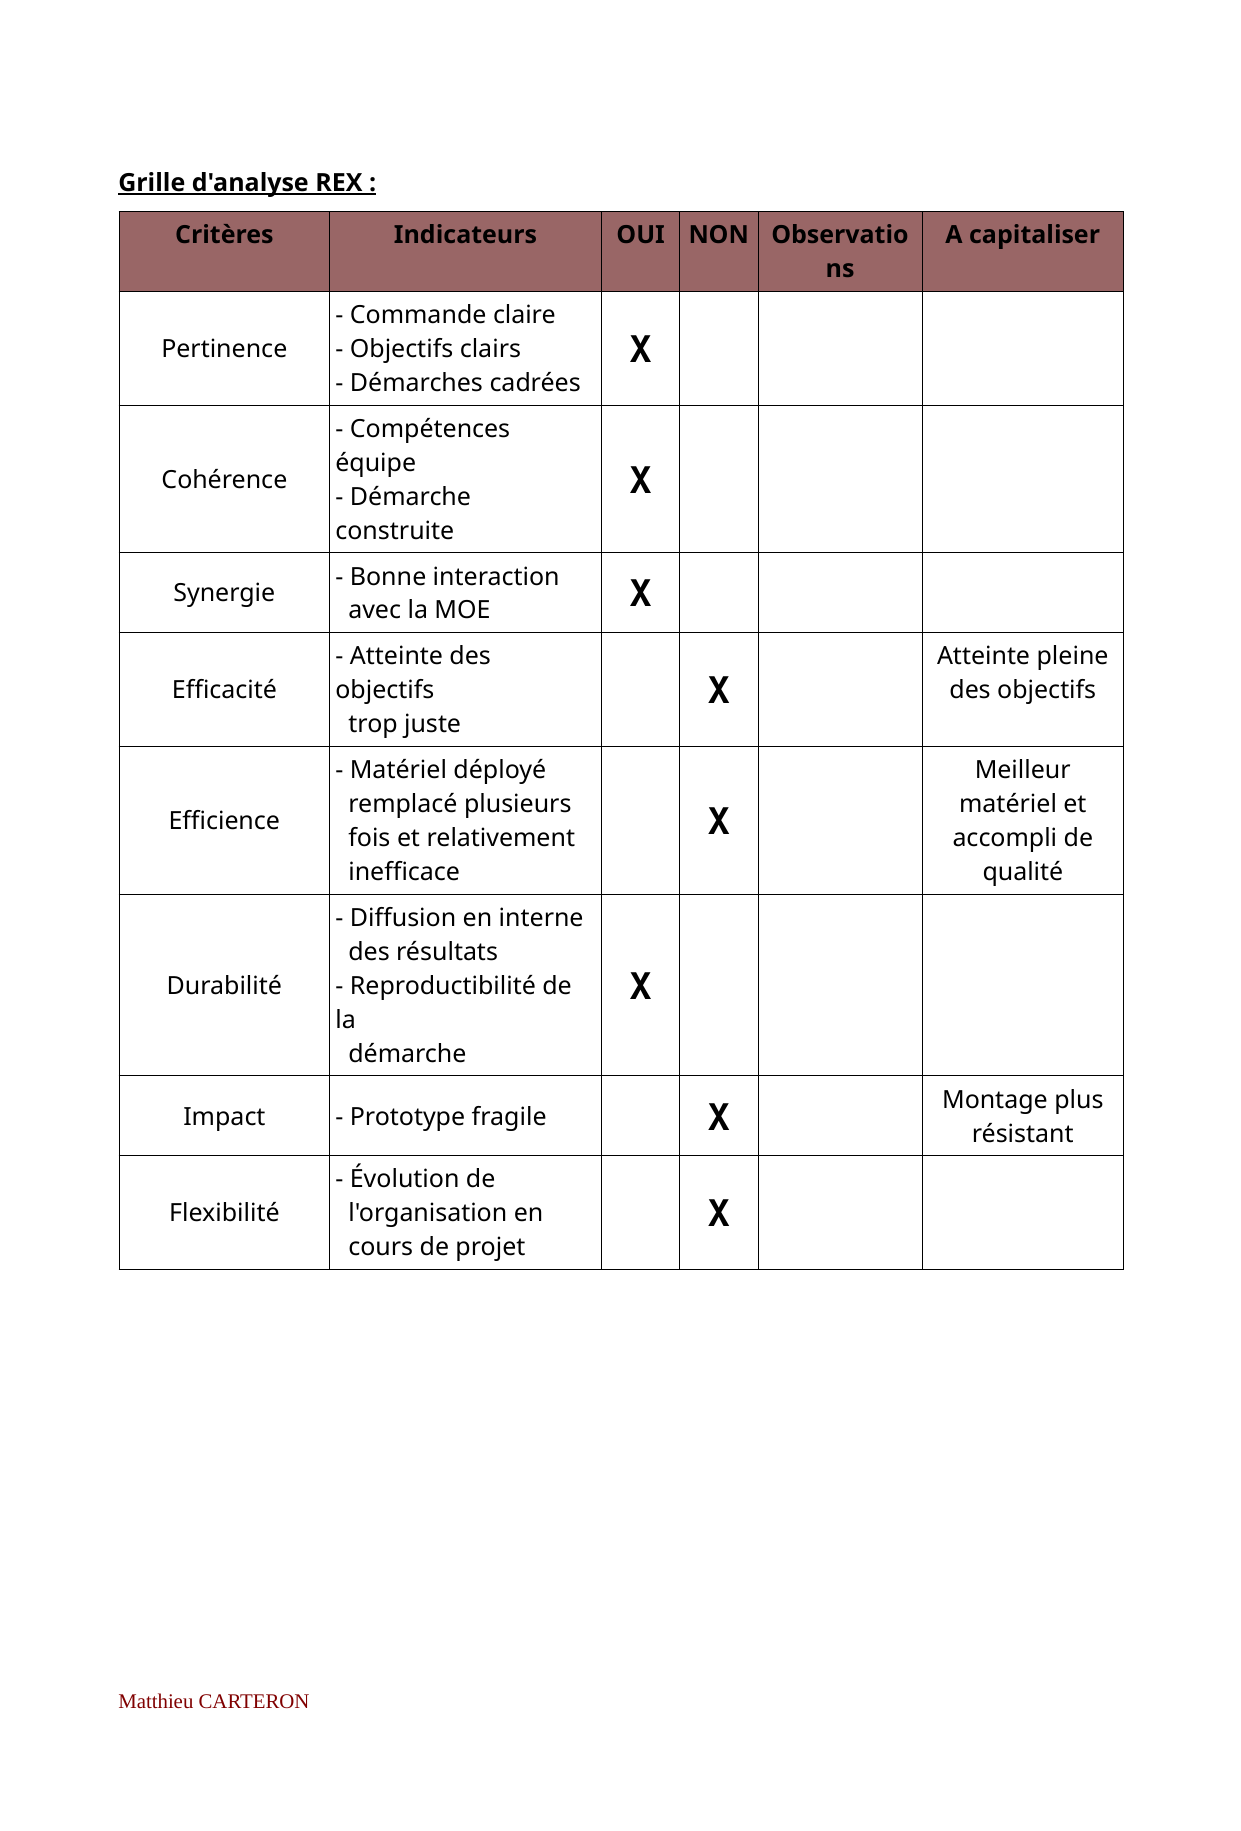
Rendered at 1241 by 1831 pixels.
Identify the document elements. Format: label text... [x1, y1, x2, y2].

table_cell X [602, 292, 679, 404]
table_cell [923, 895, 1123, 1075]
table_header A capitaliser [923, 212, 1123, 291]
table_header Observations [759, 212, 922, 291]
table_cell Flexibilité [120, 1156, 329, 1269]
table_cell X [680, 1076, 758, 1155]
table_cell X [602, 406, 679, 552]
table_cell - Diffusion en interne des résultats - Reproductibilité de la démarche [330, 895, 601, 1075]
table_header Indicateurs [330, 212, 601, 291]
table_cell X [680, 633, 758, 746]
table_cell [680, 553, 758, 632]
table_cell [759, 1156, 922, 1269]
table_cell [759, 633, 922, 746]
table_cell Meilleur matériel et accompli de qualité [923, 747, 1123, 893]
table_cell X [602, 553, 679, 632]
table_cell Efficacité [120, 633, 329, 746]
table_cell - Compétences équipe - Démarche construite [330, 406, 601, 552]
table_cell [759, 292, 922, 404]
table_cell [602, 747, 679, 893]
table_cell - Prototype fragile [330, 1076, 601, 1155]
table_cell [602, 1156, 679, 1269]
table_cell [680, 292, 758, 404]
table_cell [759, 406, 922, 552]
table_cell - Atteinte des objectifs trop juste [330, 633, 601, 746]
table_cell [759, 747, 922, 893]
table_cell [759, 1076, 922, 1155]
table_cell - Évolution de l'organisation en cours de projet [330, 1156, 601, 1269]
table_cell Montage plus résistant [923, 1076, 1123, 1155]
table_cell X [602, 895, 679, 1075]
table_header OUI [602, 212, 679, 291]
table_cell - Matériel déployé remplacé plusieurs fois et relativement inefficace [330, 747, 601, 893]
table_cell Pertinence [120, 292, 329, 404]
table_cell [923, 292, 1123, 404]
table_cell [680, 895, 758, 1075]
table_cell [923, 1156, 1123, 1269]
table_cell - Bonne interaction avec la MOE [330, 553, 601, 632]
table_cell X [680, 1156, 758, 1269]
table_cell Atteinte pleine des objectifs [923, 633, 1123, 746]
table_cell [602, 1076, 679, 1155]
table_cell [759, 895, 922, 1075]
table_cell - Commande claire - Objectifs clairs - Démarches cadrées [330, 292, 601, 404]
table_cell Efficience [120, 747, 329, 893]
table_cell Impact [120, 1076, 329, 1155]
table_header NON [680, 212, 758, 291]
table_cell X [680, 747, 758, 893]
table_cell Durabilité [120, 895, 329, 1075]
table_cell [923, 406, 1123, 552]
table_cell [923, 553, 1123, 632]
table_cell Synergie [120, 553, 329, 632]
table_cell [602, 633, 679, 746]
table_cell [759, 553, 922, 632]
table_cell Cohérence [120, 406, 329, 552]
text Grille d'analyse REX : [118, 164, 1122, 199]
table_header Critères [120, 212, 329, 291]
table_cell [680, 406, 758, 552]
